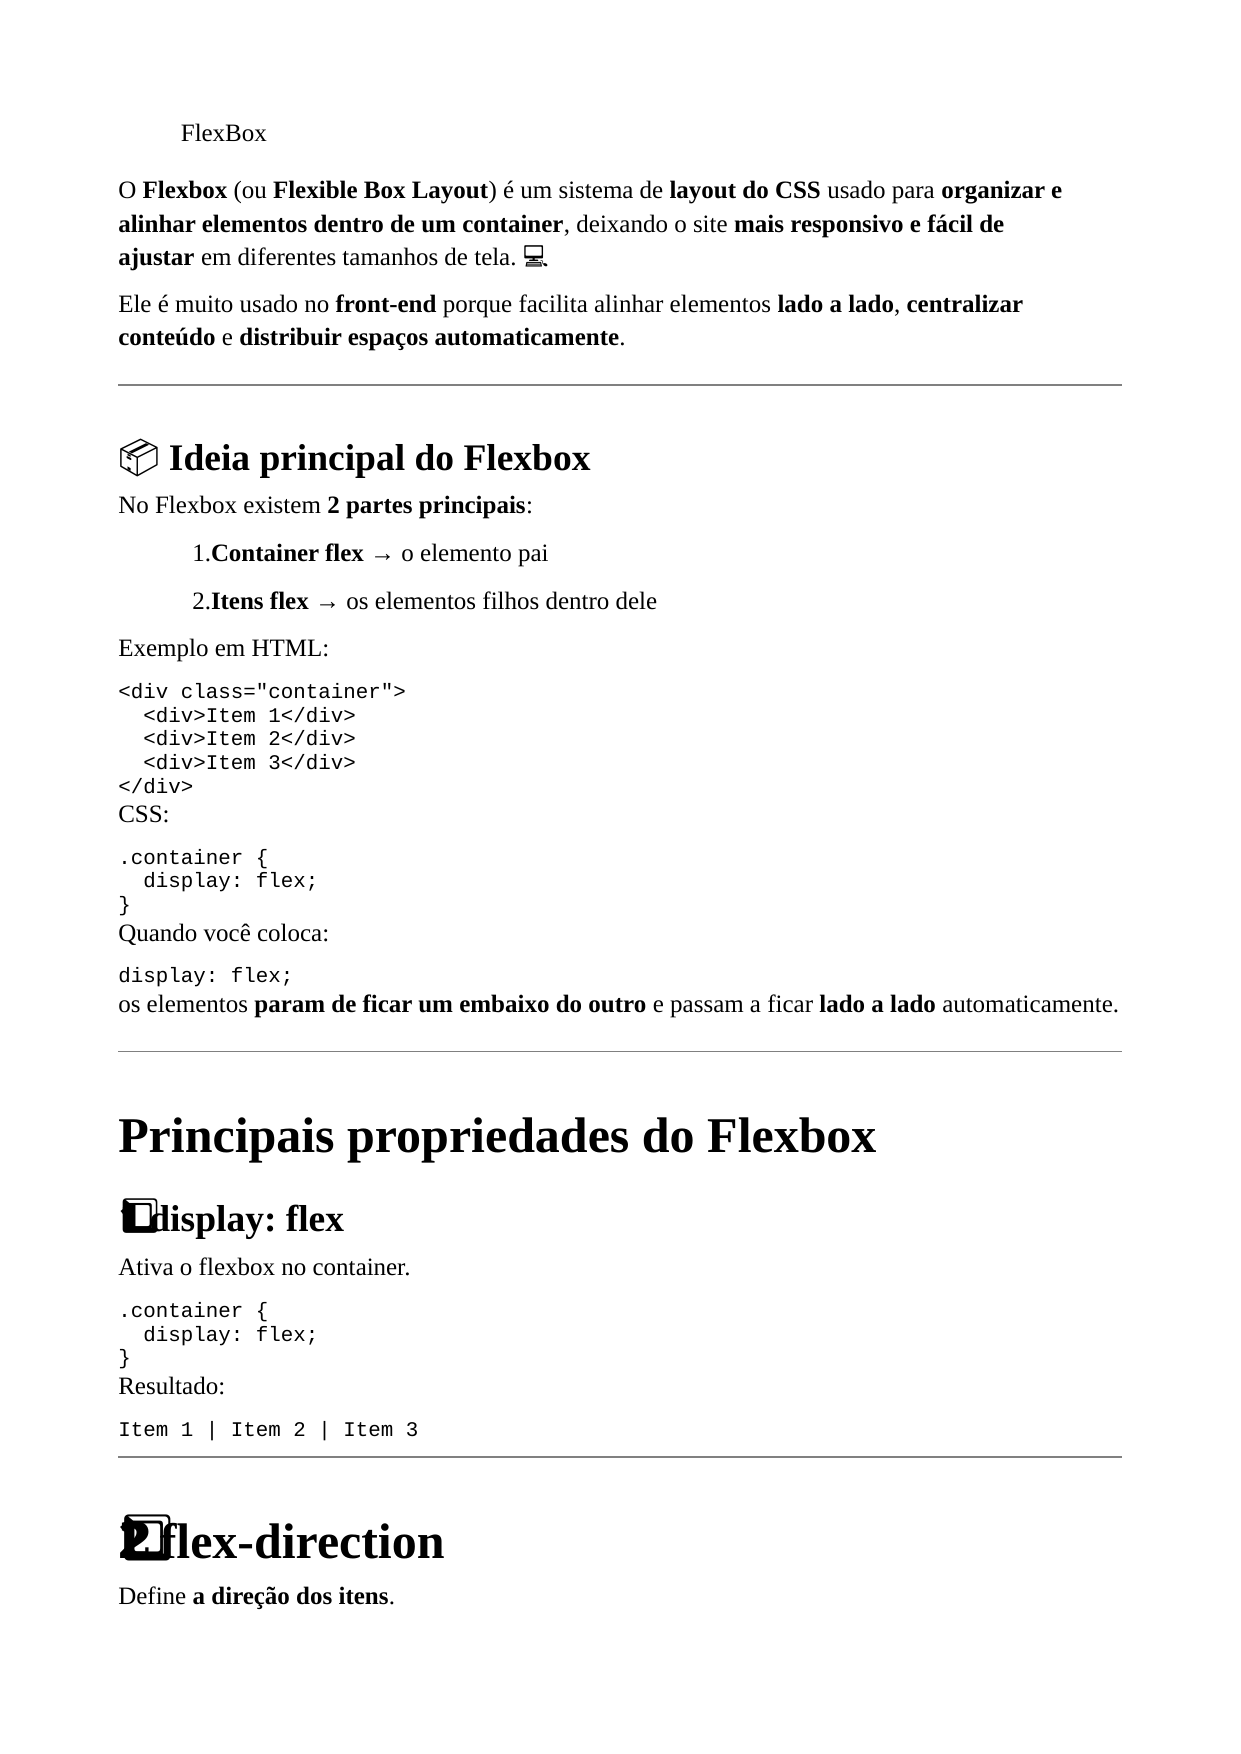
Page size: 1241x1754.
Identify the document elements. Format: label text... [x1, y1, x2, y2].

text .container { [118, 1300, 1122, 1324]
text Exemplo em HTML: [118, 633, 1122, 662]
text FlexBox [118, 118, 1122, 147]
text display: flex; [118, 871, 1122, 894]
text <div>Item 3</div> [118, 752, 1122, 776]
text Ele é muito usado no front-end porque facilita alinhar elementos lado a lado, centralizar conteúdo e distribuir espaços automaticamente. [118, 289, 1122, 351]
text <div class="container"> [118, 681, 1122, 705]
text O Flexbox (ou Flexible Box Layout) é um sistema de layout do CSS usado para organizar e alinhar elementos dentro de um container, deixando o site mais responsivo e fácil de ajustar em diferentes tamanhos de tela. 📱💻 [118, 176, 1122, 270]
text Define a direção dos itens. [118, 1581, 1122, 1610]
text display: flex; [118, 1324, 1122, 1347]
list Itens flex → os elementos filhos dentro dele [118, 586, 1122, 614]
text CSS: [118, 799, 1122, 828]
text <div>Item 2</div> [118, 728, 1122, 752]
text Ativa o flexbox no container. [118, 1252, 1122, 1281]
text .container { [118, 847, 1122, 871]
subtitle Principais propriedades do Flexbox [118, 1106, 1122, 1163]
text display: flex; [118, 965, 1122, 989]
text </div> [118, 776, 1122, 799]
subtitle 📦 Ideia principal do Flexbox [118, 435, 1122, 478]
list Container flex → o elemento pai [118, 538, 1122, 567]
subtitle 2️⃣ flex-direction [118, 1511, 1122, 1569]
text Resultado: [118, 1371, 1122, 1400]
text Item 1 | Item 2 | Item 3 [118, 1418, 1122, 1442]
text } [118, 1347, 1122, 1371]
text os elementos param de ficar um embaixo do outro e passam a ficar lado a lado automaticamente. [118, 989, 1122, 1018]
text Quando você coloca: [118, 918, 1122, 947]
text <div>Item 1</div> [118, 705, 1122, 728]
text } [118, 894, 1122, 918]
subtitle 1️⃣ display: flex [118, 1197, 1122, 1240]
text No Flexbox existem 2 partes principais: [118, 491, 1122, 519]
